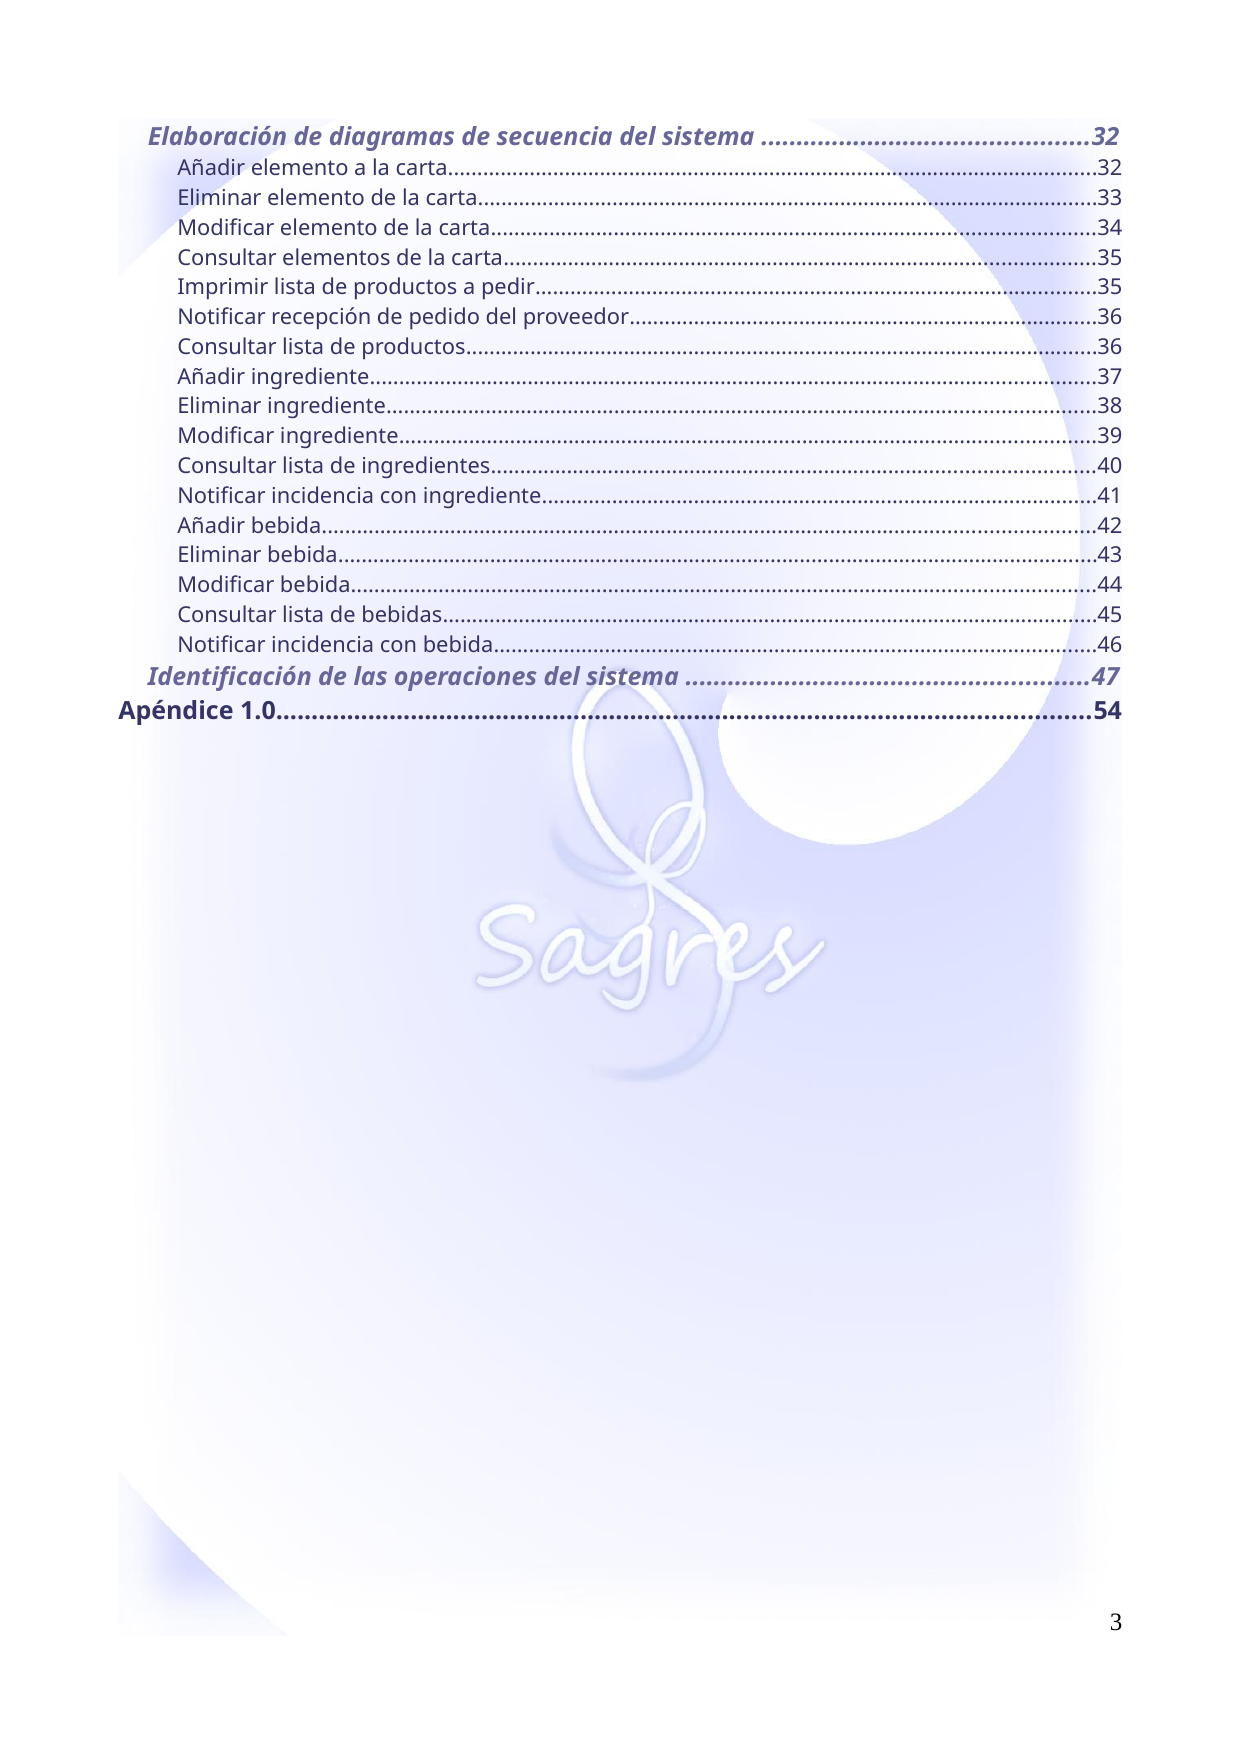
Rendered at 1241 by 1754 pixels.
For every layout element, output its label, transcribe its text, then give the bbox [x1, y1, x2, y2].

text Modificar ingrediente 39 [177, 420, 1122, 450]
text Eliminar ingrediente 38 [177, 391, 1122, 420]
text Consultar elementos de la carta 35 [177, 242, 1122, 271]
text Notificar incidencia con ingrediente 41 [177, 480, 1122, 510]
text Eliminar elemento de la carta 33 [177, 182, 1122, 212]
text Apéndice 1.0 54 [118, 693, 1122, 727]
text Consultar lista de bebidas 45 [177, 599, 1122, 629]
text Consultar lista de ingredientes 40 [177, 450, 1122, 480]
text Consultar lista de productos 36 [177, 331, 1122, 361]
picture [118, 727, 1122, 1636]
text Modificar bebida 44 [177, 569, 1122, 599]
picture [118, 118, 177, 693]
text Añadir elemento a la carta 32 [177, 152, 1122, 182]
text Elaboración de diagramas de secuencia del sistema 32 [148, 118, 1122, 152]
text Añadir bebida 42 [177, 510, 1122, 539]
text Imprimir lista de productos a pedir 35 [177, 271, 1122, 301]
text Identificación de las operaciones del sistema 47 [148, 659, 1122, 693]
text Eliminar bebida 43 [177, 539, 1122, 569]
text Notificar incidencia con bebida 46 [177, 629, 1122, 659]
text Notificar recepción de pedido del proveedor 36 [177, 301, 1122, 331]
text Modificar elemento de la carta 34 [177, 212, 1122, 242]
text Añadir ingrediente 37 [177, 361, 1122, 391]
